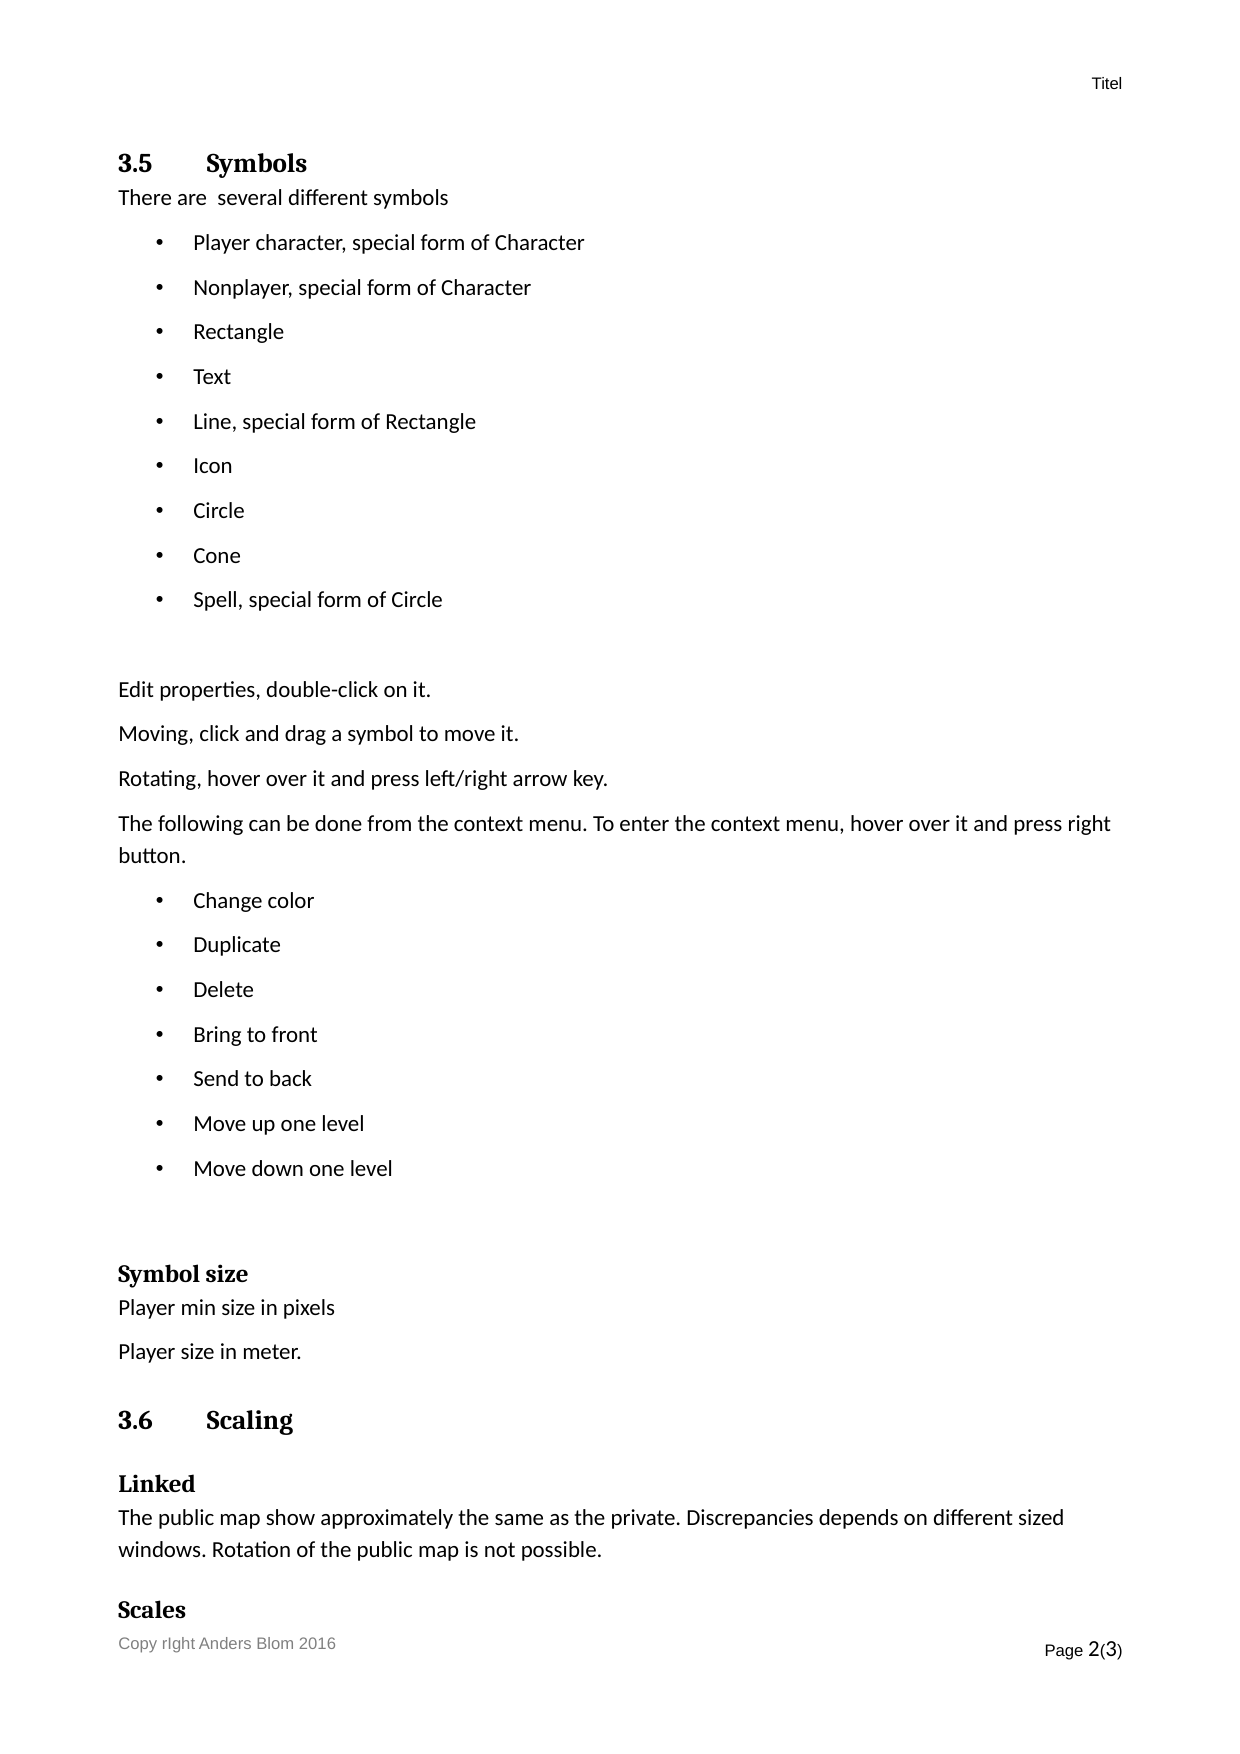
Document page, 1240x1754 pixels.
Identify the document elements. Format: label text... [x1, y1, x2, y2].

list Cone [156, 541, 1122, 569]
text Rotating, hover over it and press left/right arrow key. [118, 764, 1122, 792]
list Icon [156, 451, 1122, 479]
list Rectangle [156, 317, 1122, 345]
list Circle [156, 496, 1122, 524]
text The following can be done from the context menu. To enter the context menu, hover over it and press right button. [118, 809, 1122, 869]
list Delete [156, 975, 1122, 1003]
list Text [156, 362, 1122, 390]
list Duplicate [156, 931, 1122, 958]
text Player size in meter. [118, 1337, 1122, 1365]
list Move up one level [156, 1109, 1122, 1137]
list Spell, special form of Circle [156, 586, 1122, 613]
list Player character, special form of Character [156, 228, 1122, 256]
subtitle Symbols [118, 148, 1122, 179]
subtitle Scales [118, 1596, 1122, 1625]
subtitle Symbol size [118, 1260, 1122, 1289]
list Move down one level [156, 1154, 1122, 1182]
text Moving, click and drag a symbol to move it. [118, 719, 1122, 748]
subtitle Scaling [118, 1405, 1122, 1436]
list Send to back [156, 1064, 1122, 1093]
subtitle Linked [118, 1470, 1122, 1499]
list Nonplayer, special form of Character [156, 273, 1122, 301]
list Change color [156, 886, 1122, 914]
text There are several different symbols [118, 183, 1122, 211]
text Edit properties, double-click on it. [118, 675, 1122, 703]
list Line, special form of Rectangle [156, 407, 1122, 435]
text Player min size in pixels [118, 1293, 1122, 1321]
list Bring to front [156, 1020, 1122, 1048]
text The public map show approximately the same as the private. Discrepancies depends on different sized windows. Rotation of the public map is not possible. [118, 1503, 1122, 1563]
